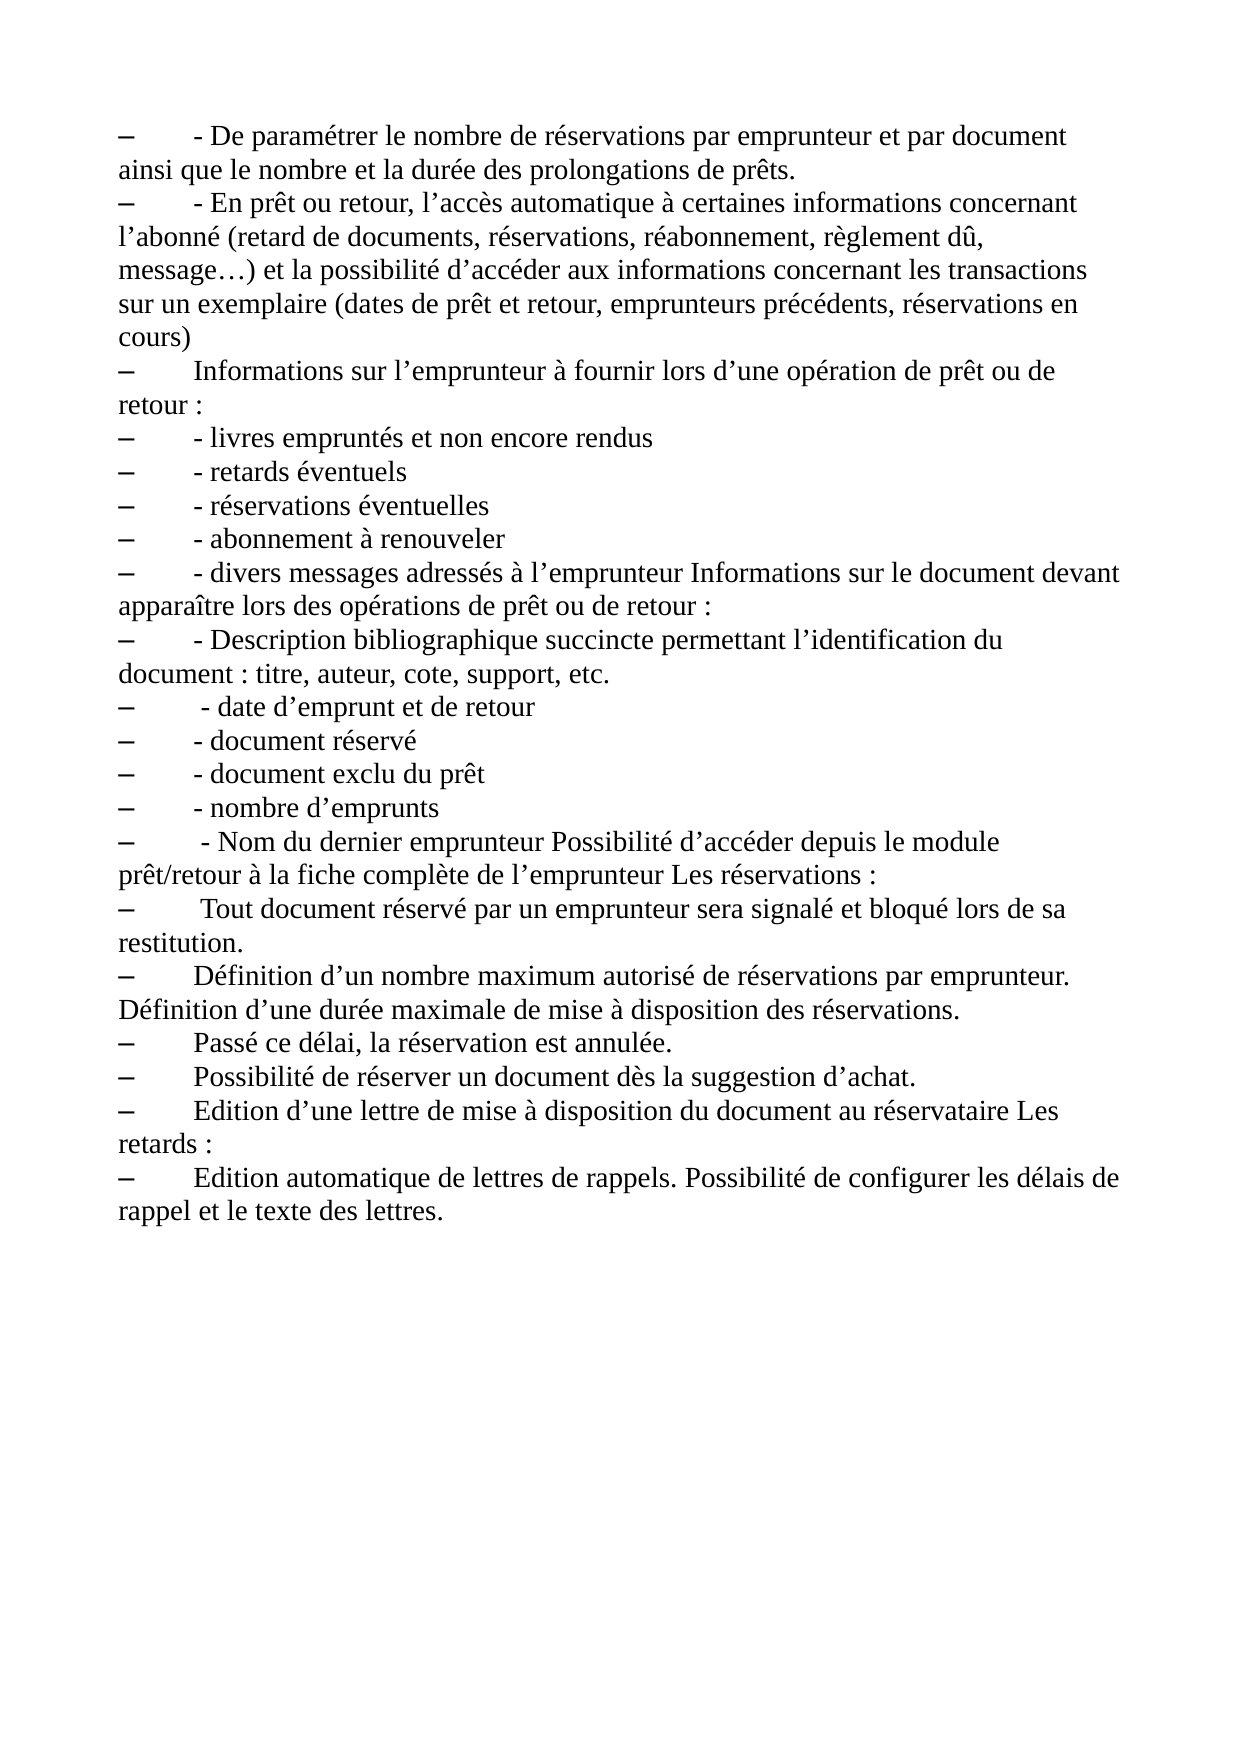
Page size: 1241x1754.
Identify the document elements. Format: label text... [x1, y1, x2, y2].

list - Nom du dernier emprunteur Possibilité d’accéder depuis le module prêt/retour à la fiche complète de l’emprunteur Les réservations : [118, 824, 1122, 891]
list - En prêt ou retour, l’accès automatique à certaines informations concernant l’abonné (retard de documents, réservations, réabonnement, règlement dû, message…) et la possibilité d’accéder aux informations concernant les transactions sur un exemplaire (dates de prêt et retour, emprunteurs précédents, réservations en cours) [118, 185, 1122, 353]
list Edition automatique de lettres de rappels. Possibilité de configurer les délais de rappel et le texte des lettres. [118, 1160, 1122, 1227]
list - livres empruntés et non encore rendus [118, 420, 1122, 454]
list Informations sur l’emprunteur à fournir lors d’une opération de prêt ou de retour : [118, 353, 1122, 420]
list - De paramétrer le nombre de réservations par emprunteur et par document ainsi que le nombre et la durée des prolongations de prêts. [118, 118, 1122, 185]
list - document réservé [118, 723, 1122, 757]
list Possibilité de réserver un document dès la suggestion d’achat. [118, 1059, 1122, 1093]
list - date d’emprunt et de retour [118, 689, 1122, 723]
list - document exclu du prêt [118, 757, 1122, 790]
list - nombre d’emprunts [118, 790, 1122, 824]
list - abonnement à renouveler [118, 521, 1122, 555]
list Tout document réservé par un emprunteur sera signalé et bloqué lors de sa restitution. [118, 891, 1122, 958]
list - Description bibliographique succincte permettant l’identification du document : titre, auteur, cote, support, etc. [118, 622, 1122, 689]
list - retards éventuels [118, 454, 1122, 488]
list Définition d’un nombre maximum autorisé de réservations par emprunteur. Définition d’une durée maximale de mise à disposition des réservations. [118, 958, 1122, 1025]
list Passé ce délai, la réservation est annulée. [118, 1025, 1122, 1059]
list - réservations éventuelles [118, 488, 1122, 521]
list - divers messages adressés à l’emprunteur Informations sur le document devant apparaître lors des opérations de prêt ou de retour : [118, 555, 1122, 622]
list Edition d’une lettre de mise à disposition du document au réservataire Les retards : [118, 1093, 1122, 1160]
